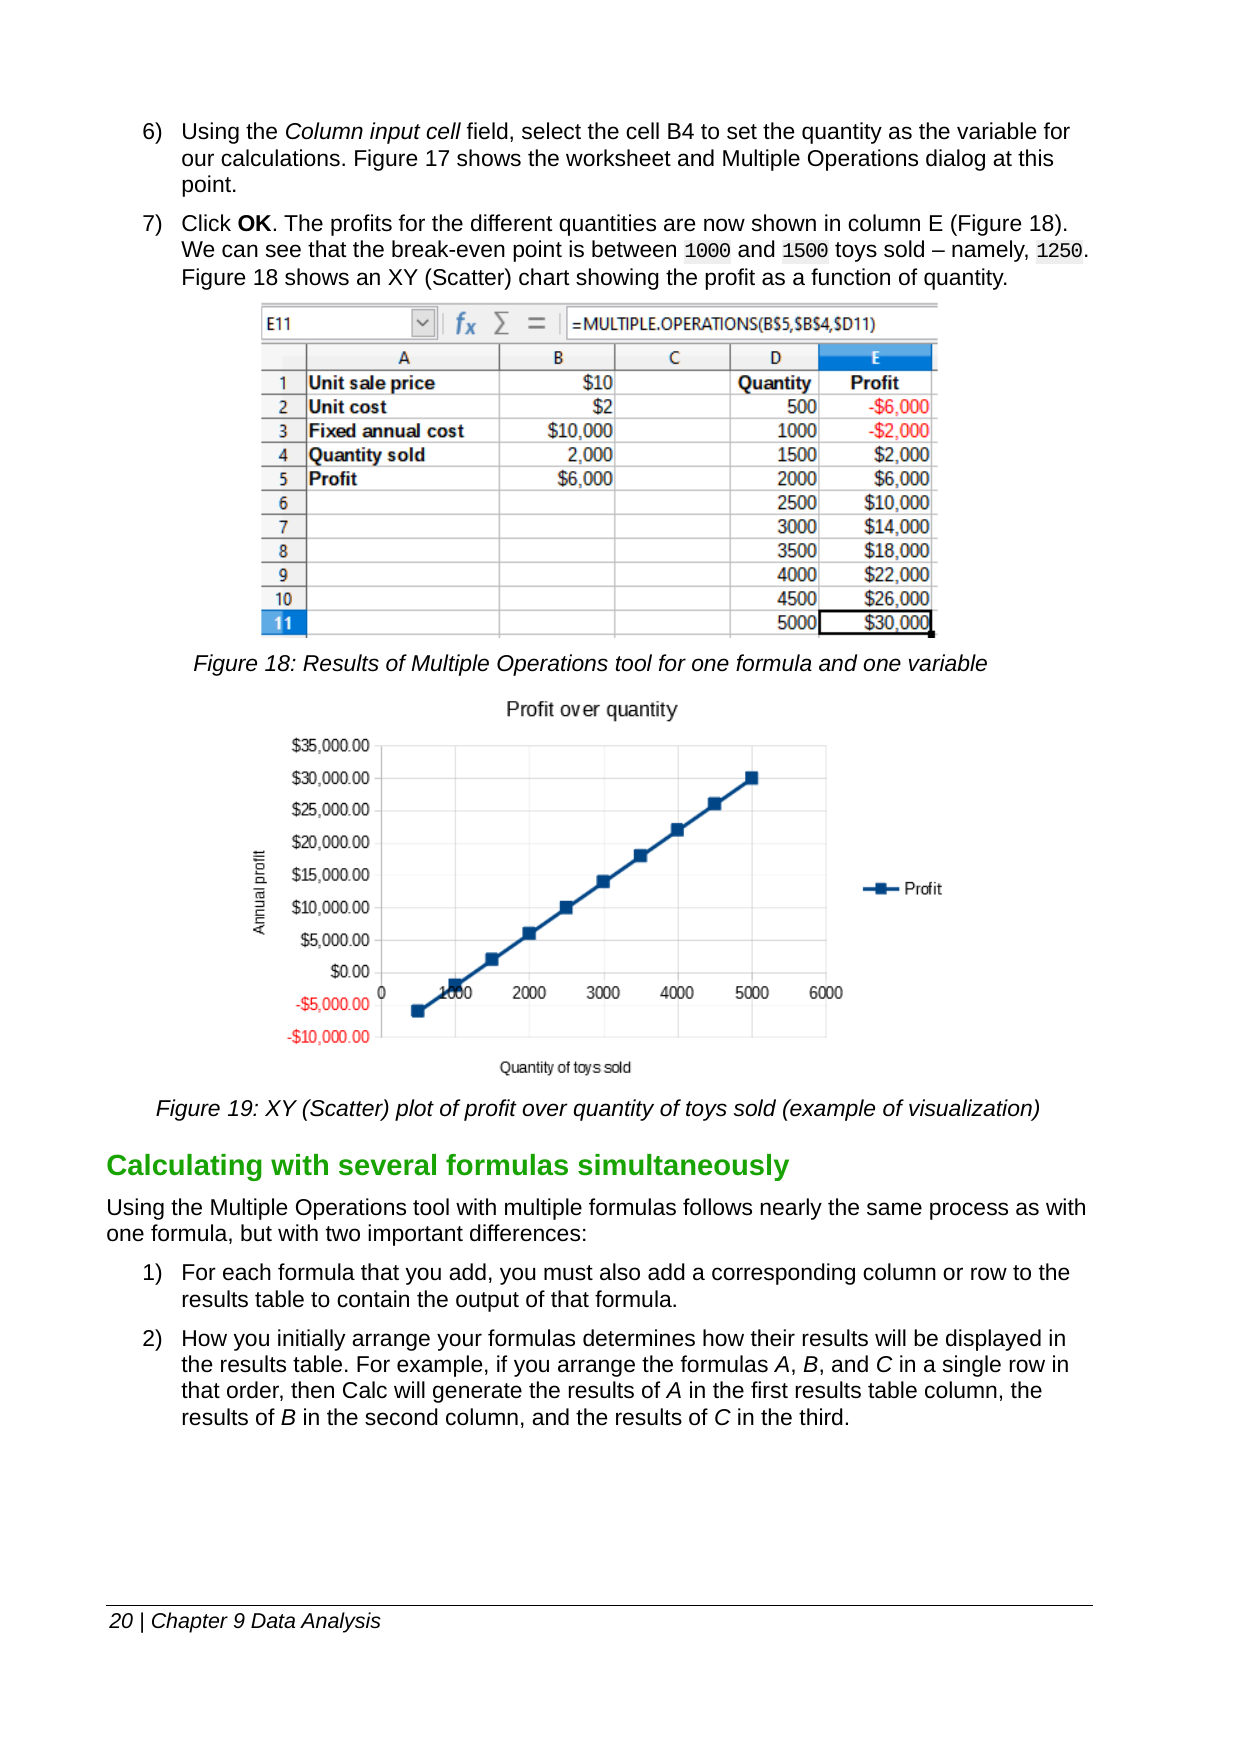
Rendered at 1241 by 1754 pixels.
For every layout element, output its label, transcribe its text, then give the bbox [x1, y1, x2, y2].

text Figure 19: XY (Scatter) plot of profit over quantity of toys sold (example of visualization) [156, 1095, 1043, 1121]
list Click OK. The profits for the different quantities are now shown in column E (Figure 18). We can see that the break-even point is between 1000 and 1500 toys sold – namely, 1250. Figure 18 shows an XY (Scatter) chart showing the profit as a function of quantity. [162, 210, 1093, 290]
text Figure 18: Results of Multiple Operations tool for one formula and one variable [193, 650, 1006, 676]
list Using the Column input cell field, select the cell B4 to set the quantity as the variable for our calculations. Figure 17 shows the worksheet and Multiple Operations dialog at this point. [162, 118, 1093, 197]
subtitle Calculating with several formulas simultaneously [106, 1148, 1093, 1182]
picture [247, 691, 952, 1083]
picture [261, 302, 938, 638]
list For each formula that you add, you must also add a corresponding column or row to the results table to contain the output of that formula. [162, 1259, 1093, 1312]
text Using the Multiple Operations tool with multiple formulas follows nearly the same process as with one formula, but with two important differences: [106, 1194, 1093, 1247]
list How you initially arrange your formulas determines how their results will be displayed in the results table. For example, if you arrange the formulas A, B, and C in a single row in that order, then Calc will generate the results of A in the first results table column, the results of B in the second column, and the results of C in the third. [162, 1324, 1093, 1430]
